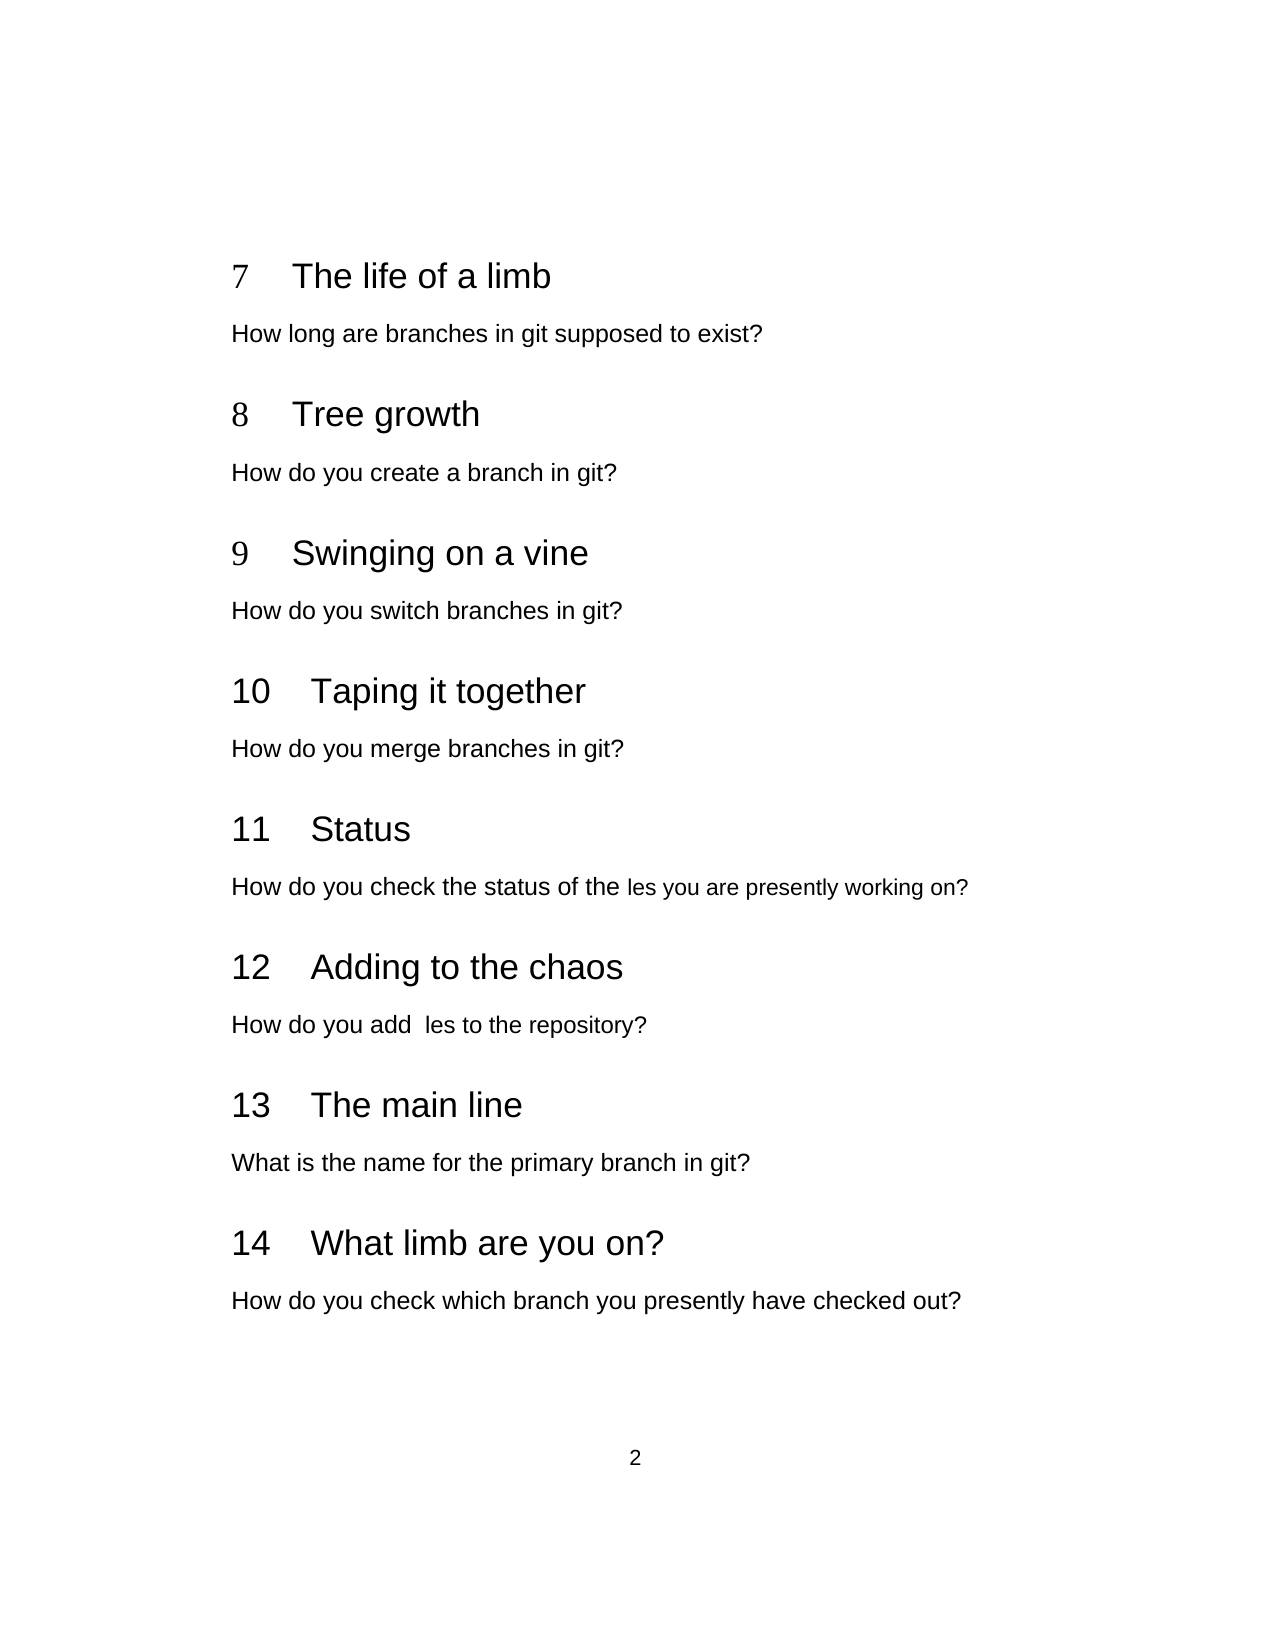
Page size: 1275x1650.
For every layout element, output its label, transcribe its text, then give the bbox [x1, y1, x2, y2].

text How do you create a branch in git? [231, 458, 985, 486]
text 11 Status [231, 808, 985, 849]
text 13 The main line [231, 1084, 985, 1125]
text 14 What limb are you on? [231, 1222, 985, 1263]
list Tree growth [231, 393, 985, 434]
text 10 Taping it together [231, 670, 985, 711]
list The life of a limb [231, 255, 985, 296]
text What is the name for the primary branch in git? [231, 1148, 985, 1177]
text How do you check which branch you presently have checked out? [231, 1286, 985, 1315]
text How do you check the status of the les you are presently working on? [231, 872, 985, 901]
text How do you merge branches in git? [231, 734, 985, 763]
text How long are branches in git supposed to exist? [231, 319, 985, 348]
text How do you switch branches in git? [231, 596, 985, 625]
text 12 Adding to the chaos [231, 946, 985, 987]
text 2 [629, 1445, 642, 1470]
list Swinging on a vine [231, 532, 985, 573]
text How do you add les to the repository? [231, 1010, 985, 1039]
